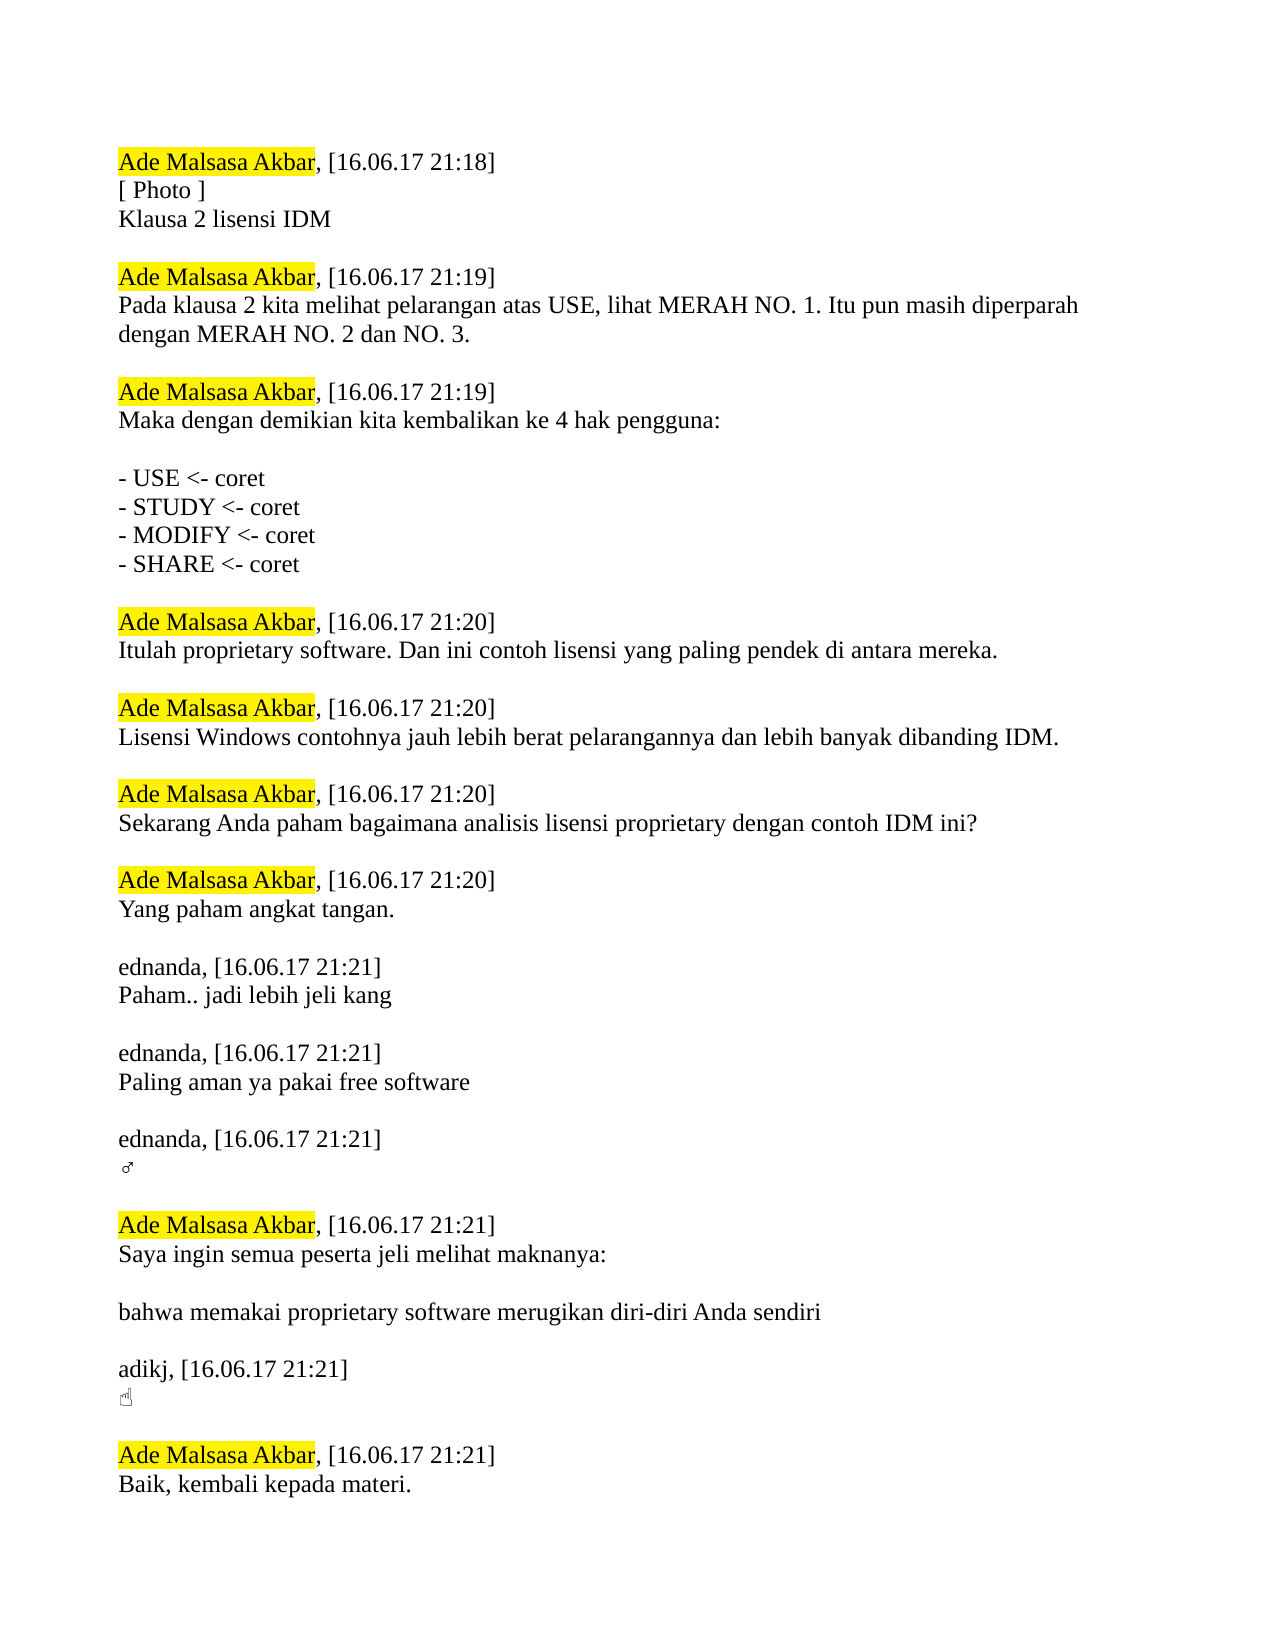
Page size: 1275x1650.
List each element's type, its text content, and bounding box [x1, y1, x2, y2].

text Ade Malsasa Akbar, [16.06.17 21:20] [118, 607, 1157, 636]
text 🙋‍♂ [118, 1153, 1157, 1182]
text - STUDY <- coret [118, 492, 1157, 521]
text ednanda, [16.06.17 21:21] [118, 952, 1157, 981]
text Ade Malsasa Akbar, [16.06.17 21:19] [118, 377, 1157, 406]
text ☝️ [118, 1383, 1157, 1412]
text ednanda, [16.06.17 21:21] [118, 1124, 1157, 1153]
text Ade Malsasa Akbar, [16.06.17 21:21] [118, 1211, 1157, 1239]
text Lisensi Windows contohnya jauh lebih berat pelarangannya dan lebih banyak dibanding IDM. [118, 722, 1157, 751]
text - MODIFY <- coret [118, 521, 1157, 549]
text Sekarang Anda paham bagaimana analisis lisensi proprietary dengan contoh IDM ini? [118, 808, 1157, 837]
text Ade Malsasa Akbar, [16.06.17 21:20] [118, 866, 1157, 894]
text Itulah proprietary software. Dan ini contoh lisensi yang paling pendek di antara mereka. [118, 636, 1157, 664]
text Yang paham angkat tangan. [118, 894, 1157, 923]
text Ade Malsasa Akbar, [16.06.17 21:18] [118, 147, 1157, 176]
text adikj, [16.06.17 21:21] [118, 1354, 1157, 1383]
text bahwa memakai proprietary software merugikan diri-diri Anda sendiri [118, 1297, 1157, 1326]
text Ade Malsasa Akbar, [16.06.17 21:21] [118, 1441, 1157, 1469]
text - USE <- coret [118, 463, 1157, 492]
text Klausa 2 lisensi IDM [118, 204, 1157, 233]
text Ade Malsasa Akbar, [16.06.17 21:20] [118, 779, 1157, 808]
text Ade Malsasa Akbar, [16.06.17 21:19] [118, 262, 1157, 291]
text - SHARE <- coret [118, 549, 1157, 578]
text Saya ingin semua peserta jeli melihat maknanya: [118, 1239, 1157, 1268]
text Baik, kembali kepada materi. [118, 1469, 1157, 1498]
text Paling aman ya pakai free software [118, 1067, 1157, 1096]
text ednanda, [16.06.17 21:21] [118, 1038, 1157, 1067]
text Paham.. jadi lebih jeli kang [118, 981, 1157, 1009]
text [ Photo ] [118, 176, 1157, 204]
text Ade Malsasa Akbar, [16.06.17 21:20] [118, 693, 1157, 722]
text Pada klausa 2 kita melihat pelarangan atas USE, lihat MERAH NO. 1. Itu pun masih diperparah dengan MERAH NO. 2 dan NO. 3. [118, 291, 1157, 348]
text Maka dengan demikian kita kembalikan ke 4 hak pengguna: [118, 406, 1157, 434]
